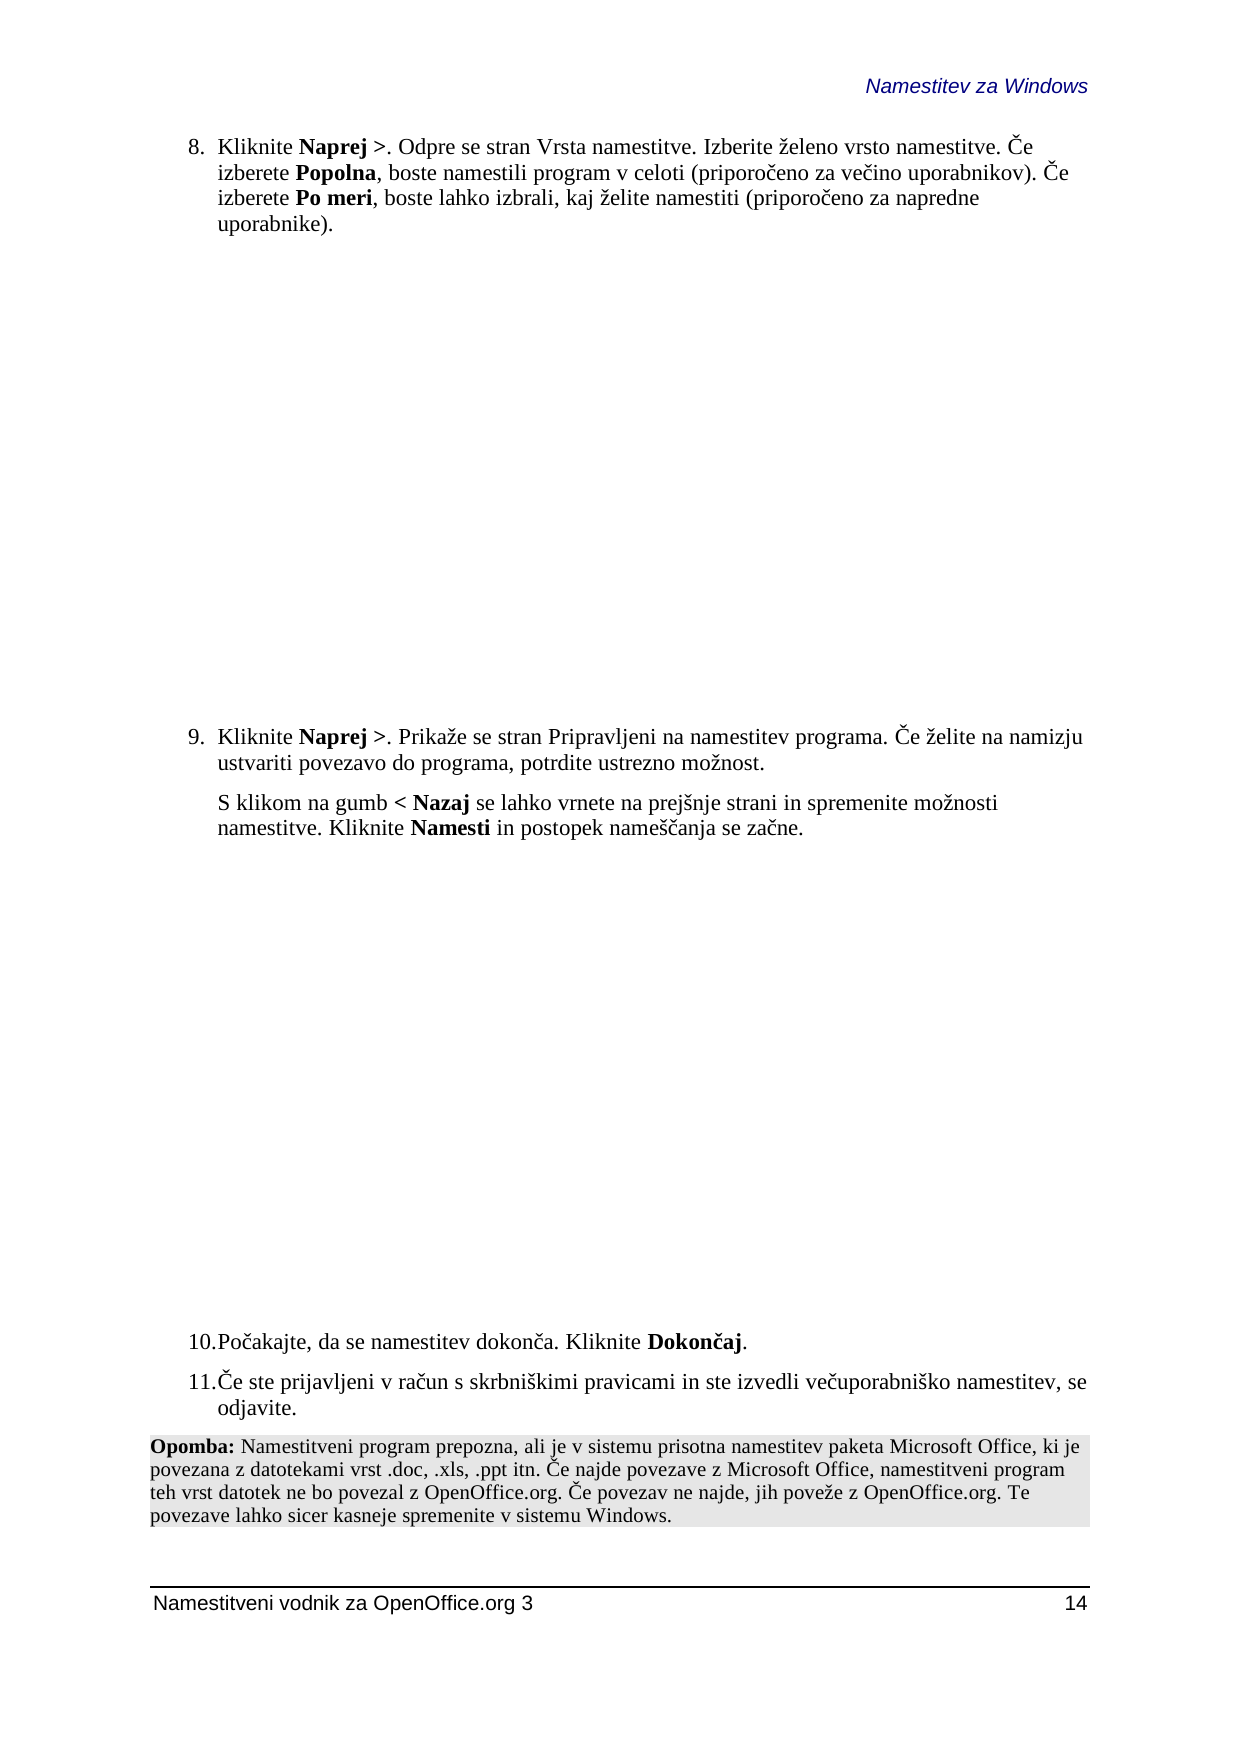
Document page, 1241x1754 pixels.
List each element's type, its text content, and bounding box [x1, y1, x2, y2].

text Opomba: Namestitveni program prepozna, ali je v sistemu prisotna namestitev paketa Microsoft Office, ki je povezana z datotekami vrst .doc, .xls, .ppt itn. Če najde povezave z Microsoft Office, namestitveni program teh vrst datotek ne bo povezal z OpenOffice.org. Če povezav ne najde, jih poveže z OpenOffice.org. Te povezave lahko sicer kasneje spremenite v sistemu Windows. [150, 1435, 1090, 1527]
list Če ste prijavljeni v račun s skrbniškimi pravicami in ste izvedli večuporabniško namestitev, se odjavite. [188, 1369, 1090, 1420]
list Počakajte, da se namestitev dokonča. Kliknite Dokončaj. [188, 1328, 1090, 1354]
list S klikom na gumb < Nazaj se lahko vrnete na prejšnje strani in spremenite možnosti namestitve. Kliknite Namesti in postopek nameščanja se začne. [188, 790, 1090, 841]
list Kliknite Naprej >. Odpre se stran Vrsta namestitve. Izberite želeno vrsto namestitve. Če izberete Popolna, boste namestili program v celoti (priporočeno za večino uporabnikov). Če izberete Po meri, boste lahko izbrali, kaj želite namestiti (priporočeno za napredne uporabnike). [188, 134, 1090, 236]
list Kliknite Naprej >. Prikaže se stran Pripravljeni na namestitev programa. Če želite na namizju ustvariti povezavo do programa, potrdite ustrezno možnost. [188, 724, 1090, 775]
